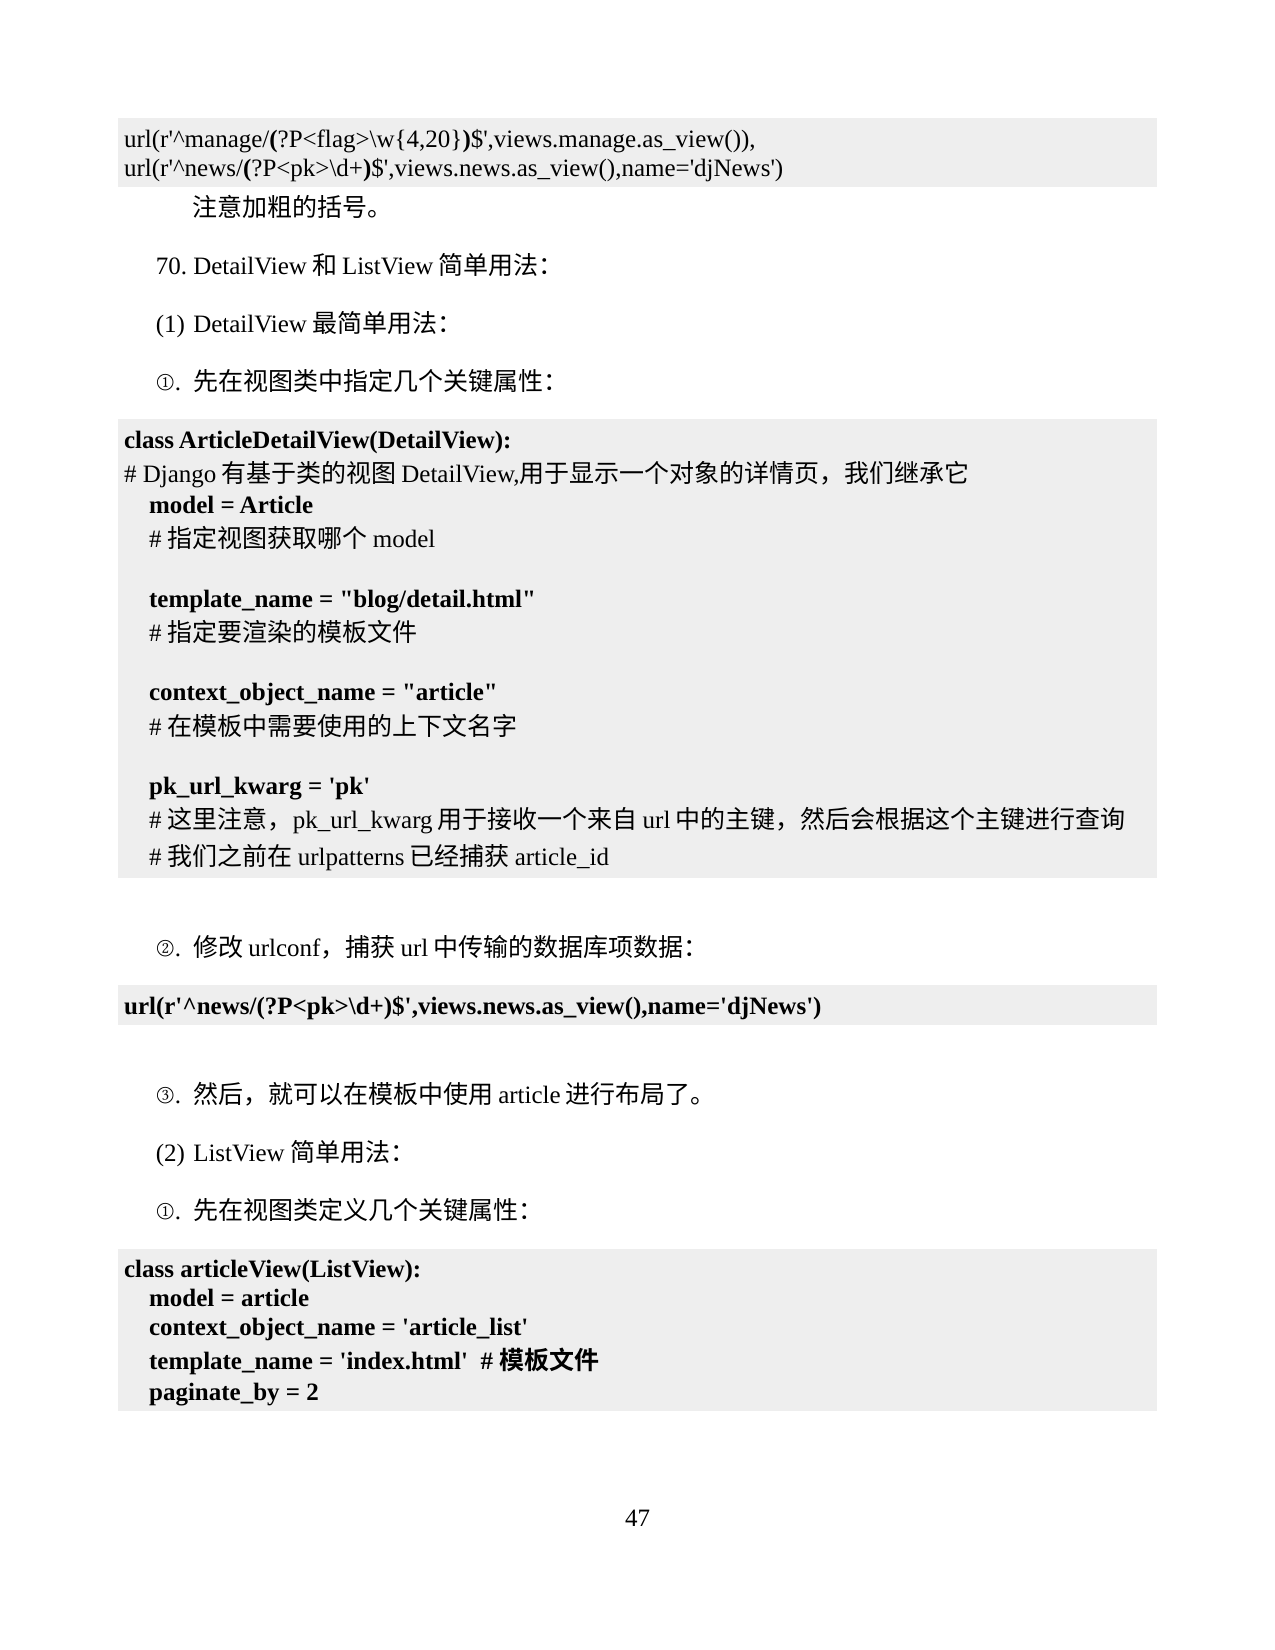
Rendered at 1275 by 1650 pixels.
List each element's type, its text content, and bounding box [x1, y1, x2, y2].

text 注意加粗的括号。 [118, 187, 1157, 223]
list DetailView最简单用法： [156, 303, 1157, 339]
table_header url(r'^manage/(?P<flag>\w{4,20})$',views.manage.as_view()), url(r'^news/(?P<pk>\d+)$',views.news.as_view(),name='djNews') [118, 118, 1157, 187]
list ListView简单用法： [156, 1132, 1157, 1169]
table_header class ArticleDetailView(DetailView): # Django有基于类的视图DetailView,用于显示一个对象的详情页，我们继承它 model = Article # 指定视图获取哪个model template_name = "blog/detail.html" # 指定要渲染的模板文件 context_object_name = "article" # 在模板中需要使用的上下文名字 pk_url_kwarg = 'pk' # 这里注意，pk_url_kwarg用于接收一个来自url中的主键，然后会根据这个主键进行查询 # 我们之前在urlpatterns已经捕获article_id [118, 419, 1157, 878]
table_header class articleView(ListView): model = article context_object_name = 'article_list' template_name = 'index.html' # 模板文件 paginate_by = 2 [118, 1249, 1157, 1411]
list 修改urlconf，捕获url中传输的数据库项数据： [156, 927, 1157, 963]
list 先在视图类中指定几个关键属性： [156, 361, 1157, 397]
list DetailView和ListView简单用法： [156, 245, 1157, 281]
list 然后，就可以在模板中使用article进行布局了。 [156, 1074, 1157, 1111]
table_header url(r'^news/(?P<pk>\d+)$',views.news.as_view(),name='djNews') [118, 985, 1157, 1025]
list 先在视图类定义几个关键属性： [156, 1191, 1157, 1227]
